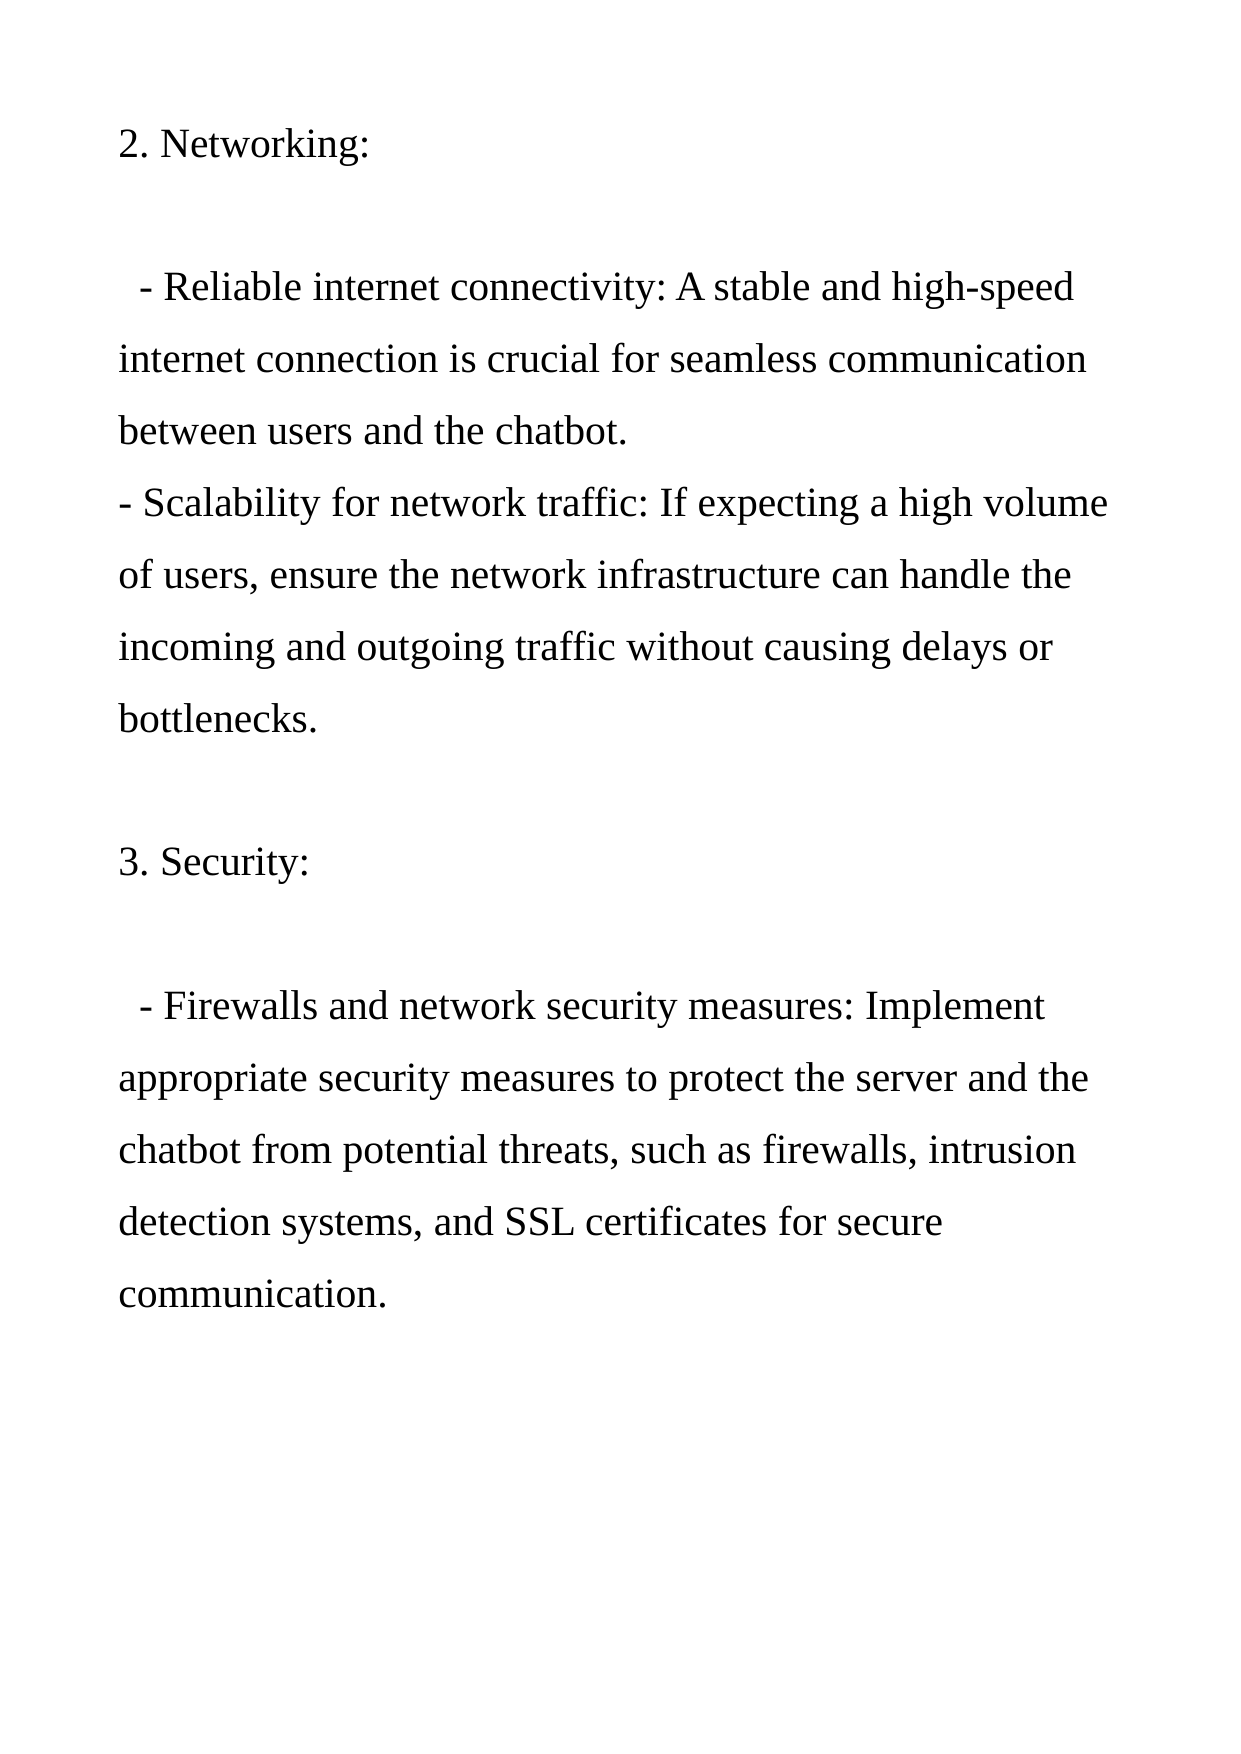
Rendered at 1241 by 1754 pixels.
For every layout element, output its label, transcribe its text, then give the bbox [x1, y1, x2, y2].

text 2. Networking: [118, 118, 1122, 166]
text - Scalability for network traffic: If expecting a high volume of users, ensure the network infrastructure can handle the incoming and outgoing traffic without causing delays or bottlenecks. [118, 477, 1122, 741]
text 3. Security: [118, 837, 1122, 885]
text - Firewalls and network security measures: Implement appropriate security measures to protect the server and the chatbot from potential threats, such as firewalls, intrusion detection systems, and SSL certificates for secure communication. [118, 981, 1122, 1316]
text - Reliable internet connectivity: A stable and high-speed internet connection is crucial for seamless communication between users and the chatbot. [118, 262, 1122, 453]
